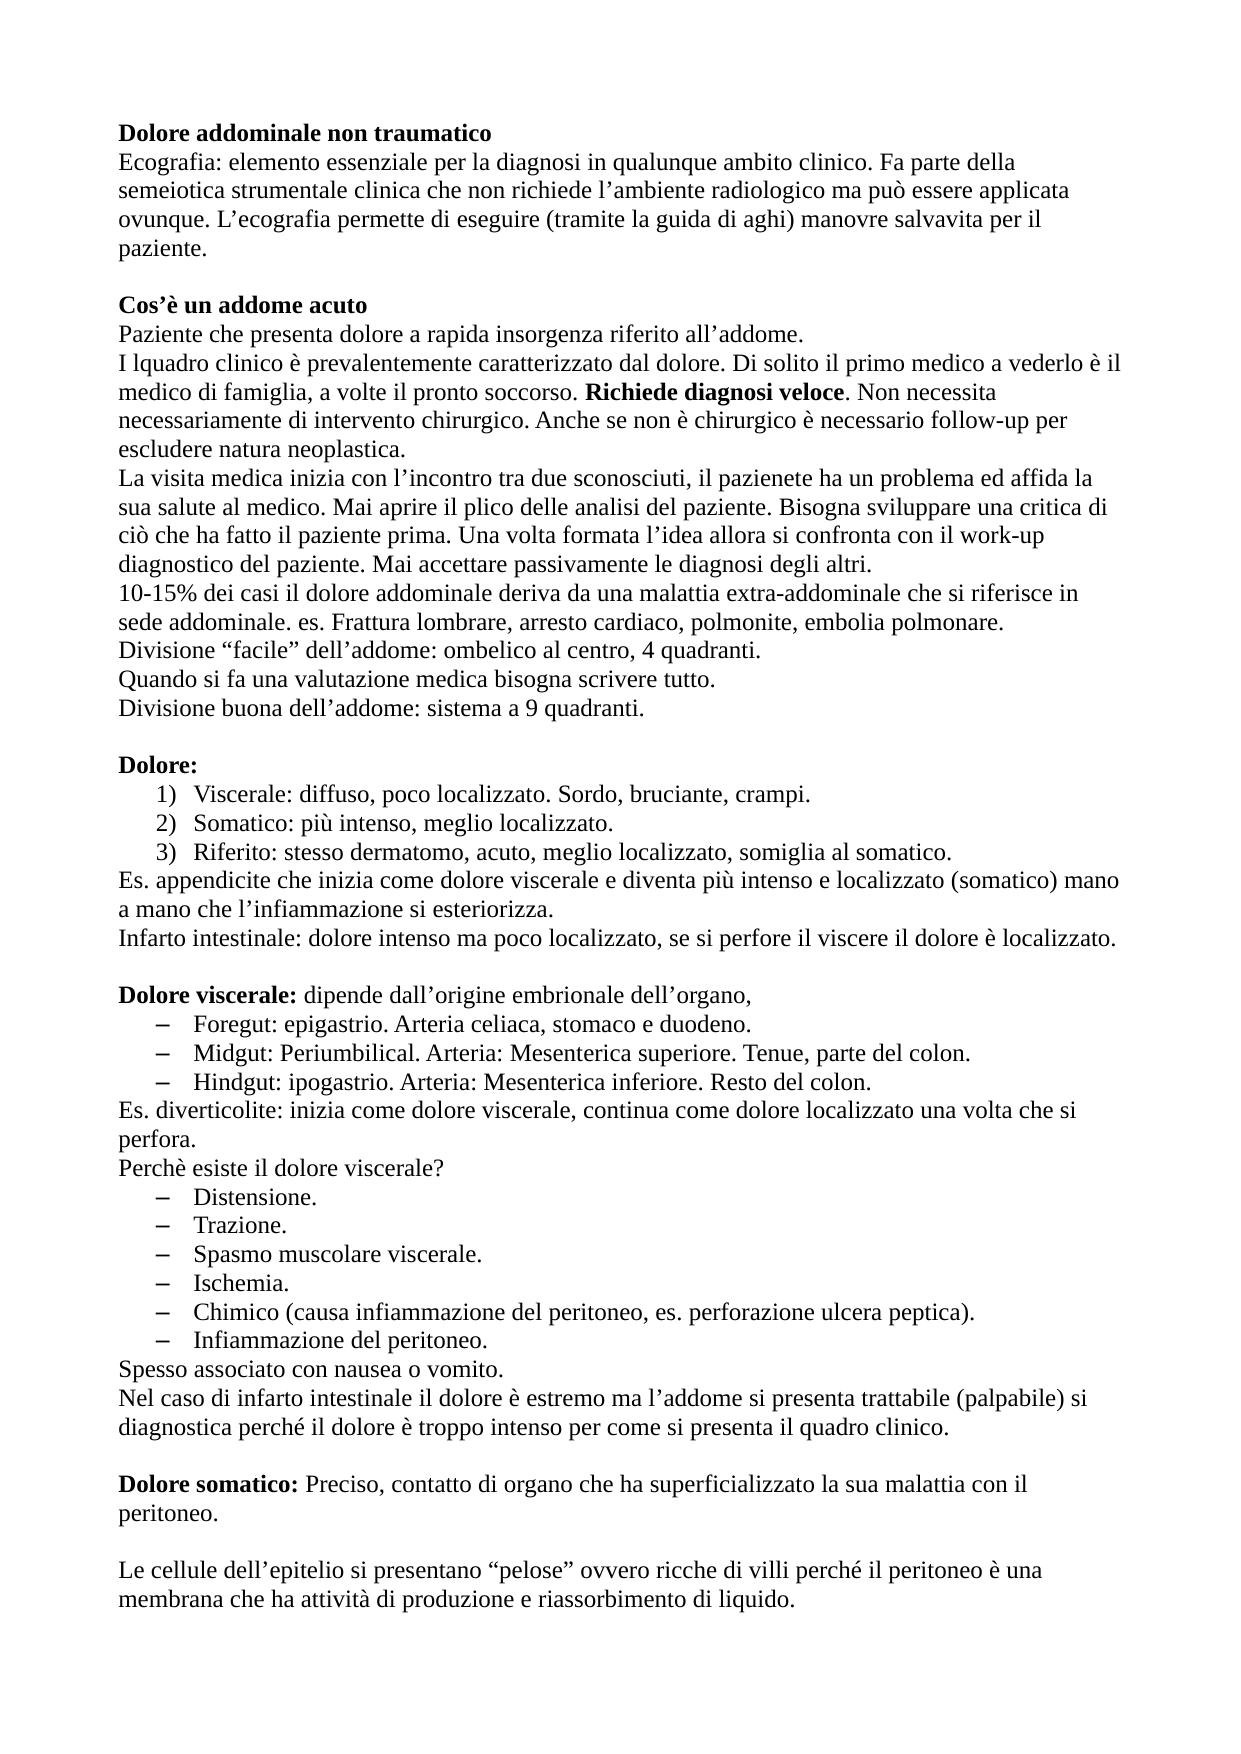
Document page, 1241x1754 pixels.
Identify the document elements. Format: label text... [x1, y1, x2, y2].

list Ischemia. [156, 1268, 1122, 1297]
list Viscerale: diffuso, poco localizzato. Sordo, bruciante, crampi. [156, 779, 1122, 808]
list Spasmo muscolare viscerale. [156, 1239, 1122, 1268]
text Divisione “facile” dell’addome: ombelico al centro, 4 quadranti. [118, 636, 1122, 664]
list Trazione. [156, 1211, 1122, 1239]
text Ecografia: elemento essenziale per la diagnosi in qualunque ambito clinico. Fa parte della semeiotica strumentale clinica che non richiede l’ambiente radiologico ma può essere applicata ovunque. L’ecografia permette di eseguire (tramite la guida di aghi) manovre salvavita per il paziente. [118, 147, 1122, 262]
text Es. appendicite che inizia come dolore viscerale e diventa più intenso e localizzato (somatico) mano a mano che l’infiammazione si esteriorizza. [118, 866, 1122, 923]
text Spesso associato con nausea o vomito. [118, 1354, 1122, 1383]
text Perchè esiste il dolore viscerale? [118, 1153, 1122, 1182]
text Le cellule dell’epitelio si presentano “pelose” ovvero ricche di villi perché il peritoneo è una membrana che ha attività di produzione e riassorbimento di liquido. [118, 1556, 1122, 1613]
text Dolore viscerale: dipende dall’origine embrionale dell’organo, [118, 981, 1122, 1009]
text Dolore: [118, 751, 1122, 779]
list Somatico: più intenso, meglio localizzato. [156, 808, 1122, 837]
list Infiammazione del peritoneo. [156, 1326, 1122, 1354]
list Midgut: Periumbilical. Arteria: Mesenterica superiore. Tenue, parte del colon. [156, 1038, 1122, 1067]
list Hindgut: ipogastrio. Arteria: Mesenterica inferiore. Resto del colon. [156, 1067, 1122, 1096]
text Infarto intestinale: dolore intenso ma poco localizzato, se si perfore il viscere il dolore è localizzato. [118, 923, 1122, 952]
text Quando si fa una valutazione medica bisogna scrivere tutto. [118, 664, 1122, 693]
list Foregut: epigastrio. Arteria celiaca, stomaco e duodeno. [156, 1009, 1122, 1038]
text 10-15% dei casi il dolore addominale deriva da una malattia extra-addominale che si riferisce in sede addominale. es. Frattura lombrare, arresto cardiaco, polmonite, embolia polmonare. [118, 578, 1122, 636]
list Riferito: stesso dermatomo, acuto, meglio localizzato, somiglia al somatico. [156, 837, 1122, 866]
list Distensione. [156, 1182, 1122, 1211]
list Chimico (causa infiammazione del peritoneo, es. perforazione ulcera peptica). [156, 1297, 1122, 1326]
text Dolore addominale non traumatico [118, 118, 1122, 147]
text Paziente che presenta dolore a rapida insorgenza riferito all’addome. [118, 319, 1122, 348]
text I lquadro clinico è prevalentemente caratterizzato dal dolore. Di solito il primo medico a vederlo è il medico di famiglia, a volte il pronto soccorso. Richiede diagnosi veloce. Non necessita necessariamente di intervento chirurgico. Anche se non è chirurgico è necessario follow-up per escludere natura neoplastica. [118, 348, 1122, 463]
text Nel caso di infarto intestinale il dolore è estremo ma l’addome si presenta trattabile (palpabile) si diagnostica perché il dolore è troppo intenso per come si presenta il quadro clinico. [118, 1383, 1122, 1441]
text La visita medica inizia con l’incontro tra due sconosciuti, il pazienete ha un problema ed affida la sua salute al medico. Mai aprire il plico delle analisi del paziente. Bisogna sviluppare una critica di ciò che ha fatto il paziente prima. Una volta formata l’idea allora si confronta con il work-up diagnostico del paziente. Mai accettare passivamente le diagnosi degli altri. [118, 463, 1122, 578]
text Divisione buona dell’addome: sistema a 9 quadranti. [118, 693, 1122, 722]
text Es. diverticolite: inizia come dolore viscerale, continua come dolore localizzato una volta che si perfora. [118, 1096, 1122, 1153]
text Dolore somatico: Preciso, contatto di organo che ha superficializzato la sua malattia con il peritoneo. [118, 1469, 1122, 1527]
text Cos’è un addome acuto [118, 291, 1122, 319]
